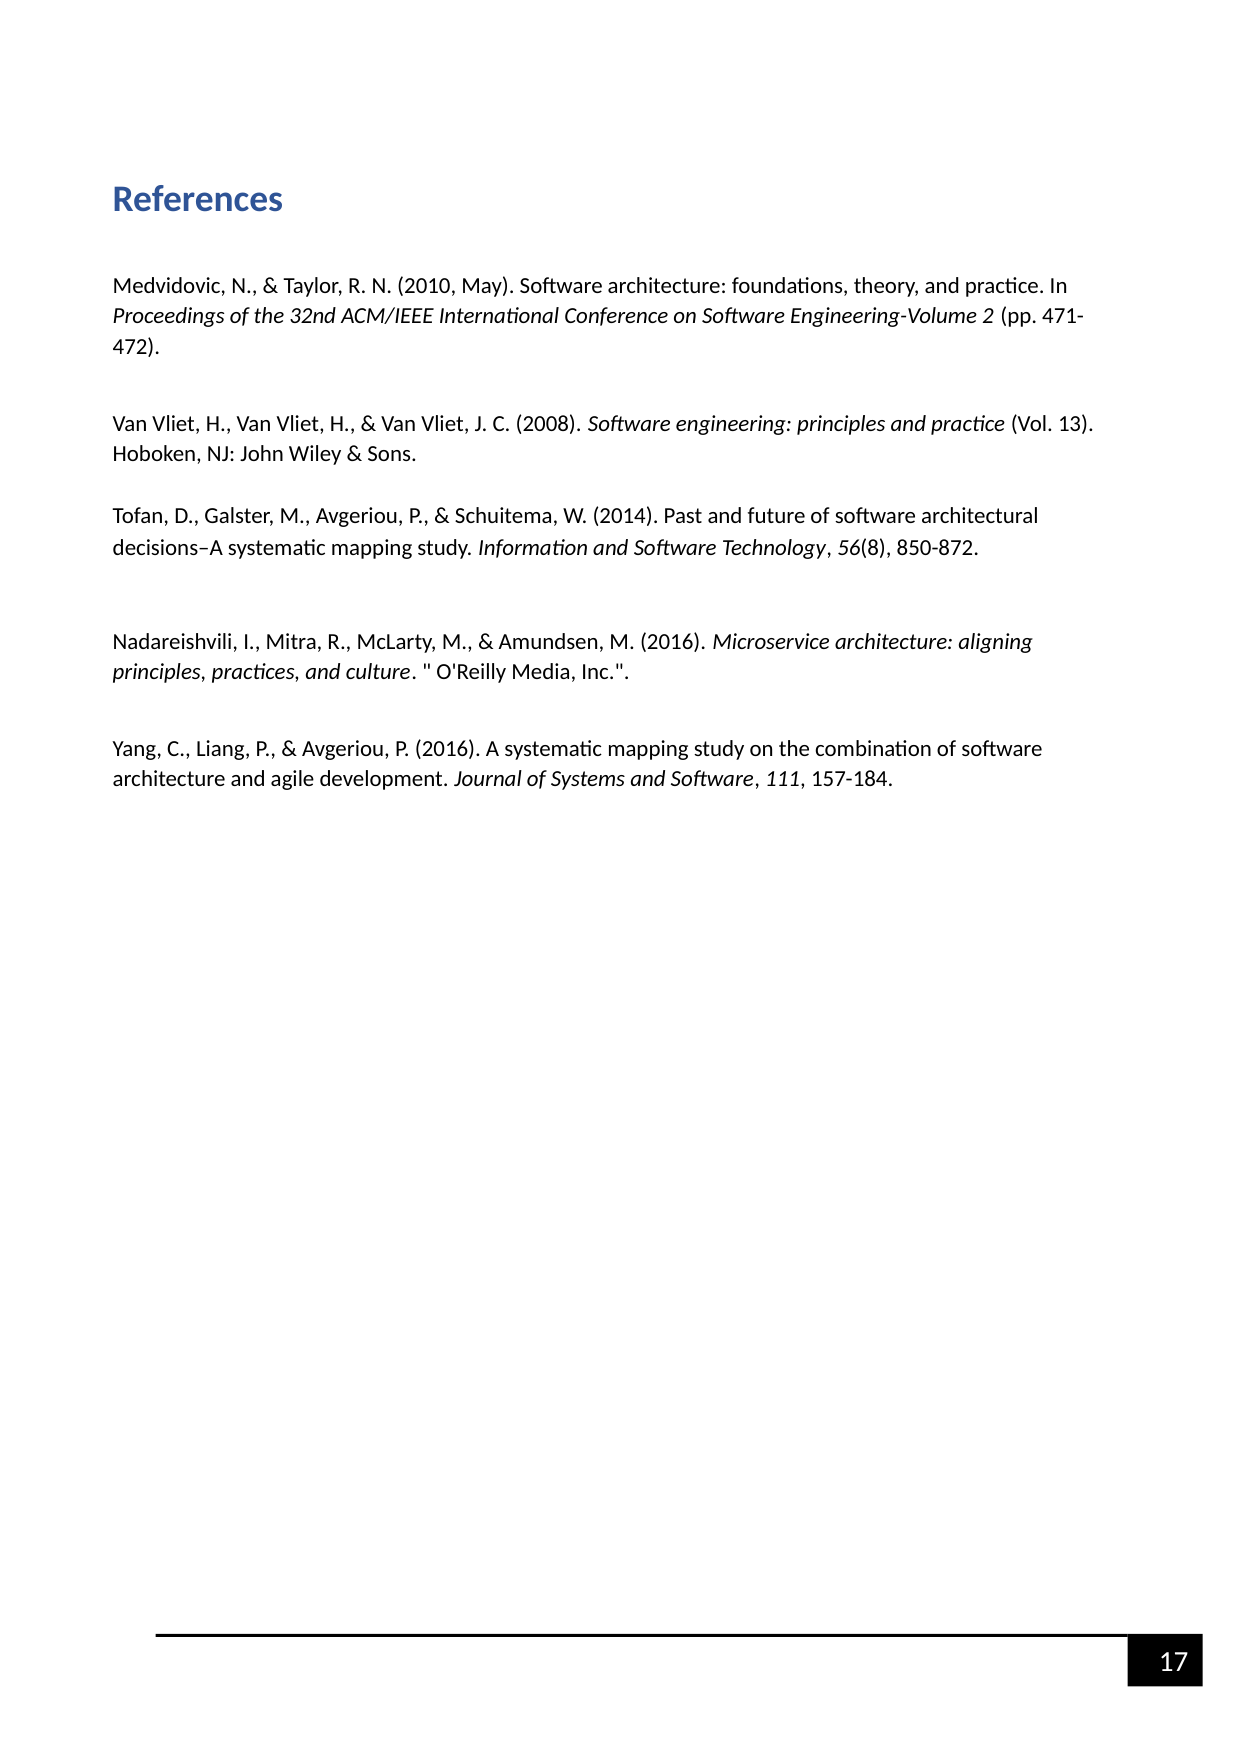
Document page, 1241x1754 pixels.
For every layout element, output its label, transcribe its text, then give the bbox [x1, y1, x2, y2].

text Nadareishvili, I., Mitra, R., McLarty, M., & Amundsen, M. (2016). Microservice architecture: aligning principles, practices, and culture. " O'Reilly Media, Inc.". [112, 627, 1128, 685]
text Medvidovic, N., & Taylor, R. N. (2010, May). Software architecture: foundations, theory, and practice. In Proceedings of the 32nd ACM/IEEE International Conference on Software Engineering-Volume 2 (pp. 471-472). [112, 271, 1128, 360]
text Yang, C., Liang, P., & Avgeriou, P. (2016). A systematic mapping study on the combination of software architecture and agile development. Journal of Systems and Software, 111, 157-184. [112, 734, 1128, 792]
text Tofan, D., Galster, M., Avgeriou, P., & Schuitema, W. (2014). Past and future of software architectural decisions–A systematic mapping study. Information and Software Technology, 56(8), 850-872. [112, 469, 1128, 562]
text Van Vliet, H., Van Vliet, H., & Van Vliet, J. C. (2008). Software engineering: principles and practice (Vol. 13). Hoboken, NJ: John Wiley & Sons. [112, 409, 1128, 467]
subtitle References [112, 175, 1128, 221]
